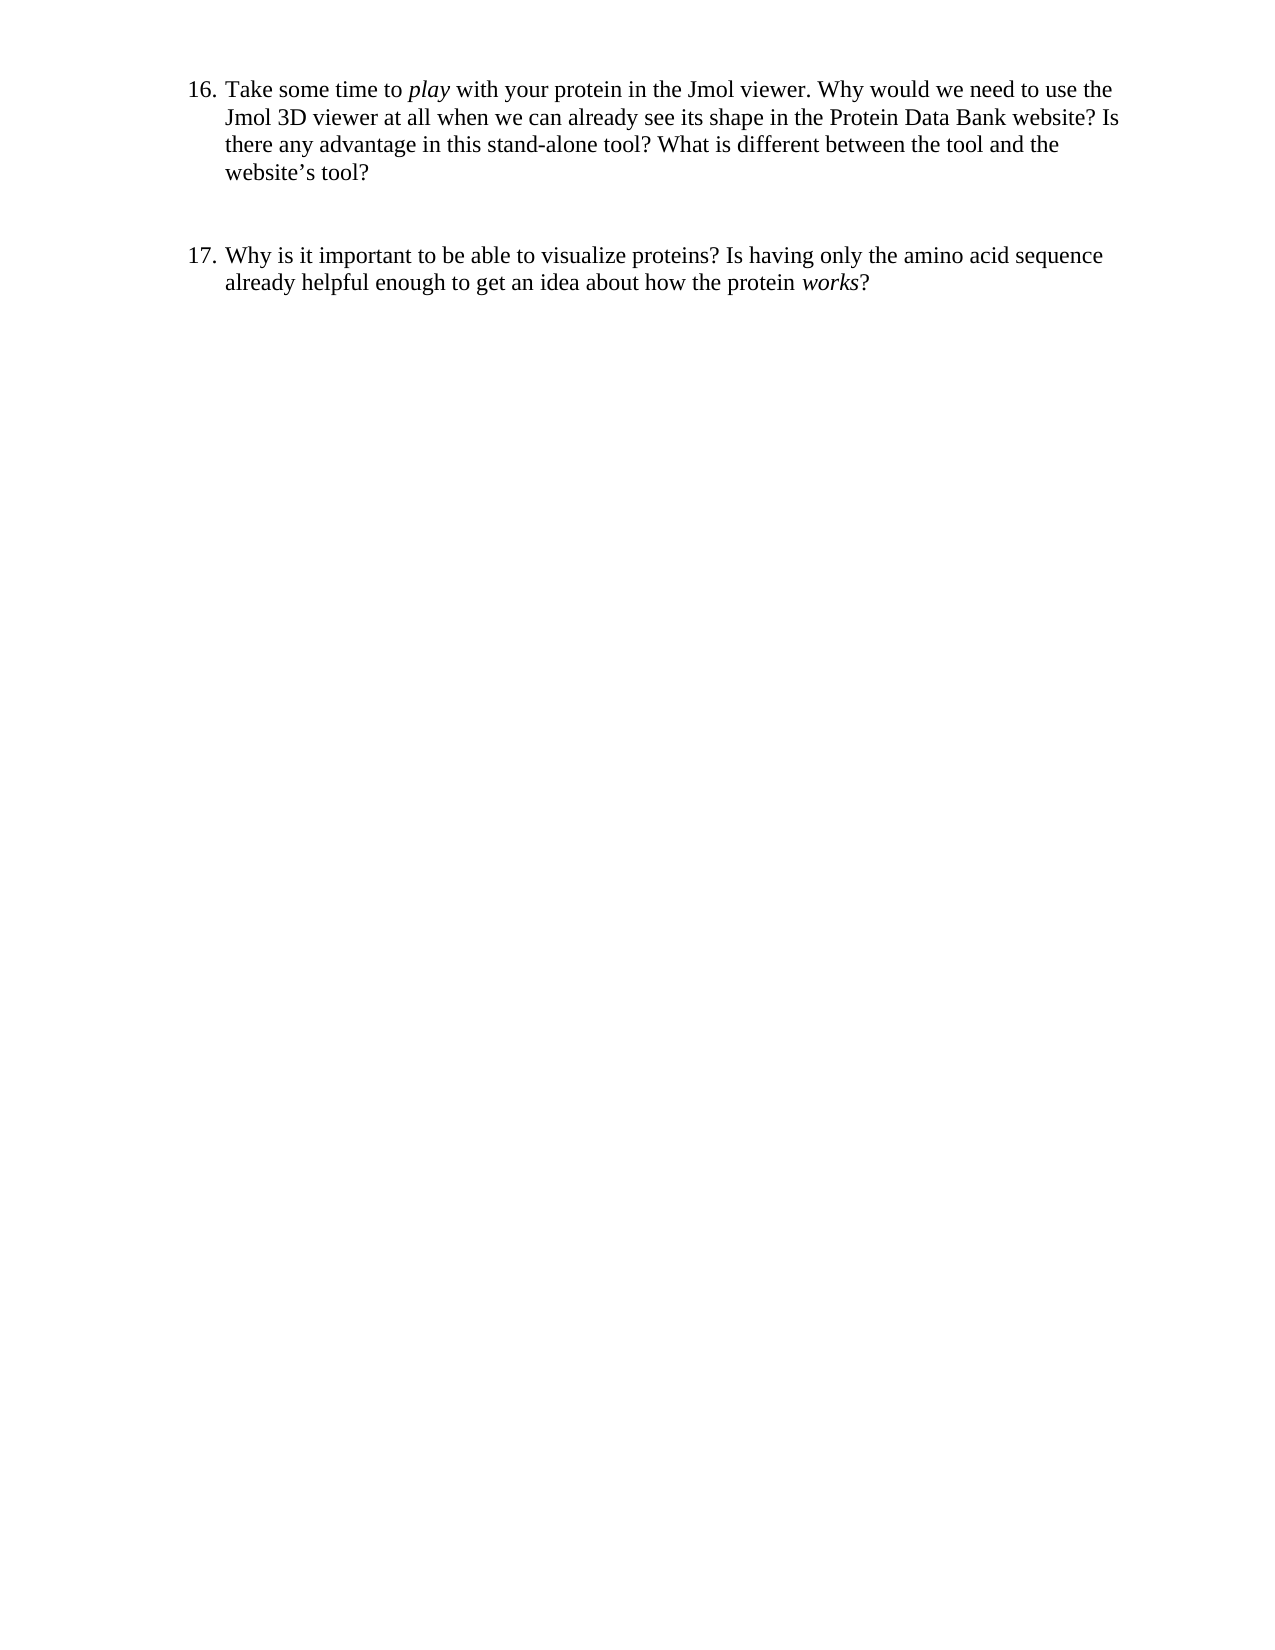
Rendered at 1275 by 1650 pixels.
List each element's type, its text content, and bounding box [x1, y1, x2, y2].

list Why is it important to be able to visualize proteins? Is having only the amino acid sequence already helpful enough to get an idea about how the protein works? [187, 241, 1125, 296]
list Take some time to play with your protein in the Jmol viewer. Why would we need to use the Jmol 3D viewer at all when we can already see its shape in the Protein Data Bank website? Is there any advantage in this stand-alone tool? What is different between the tool and the website’s tool? [187, 75, 1125, 185]
